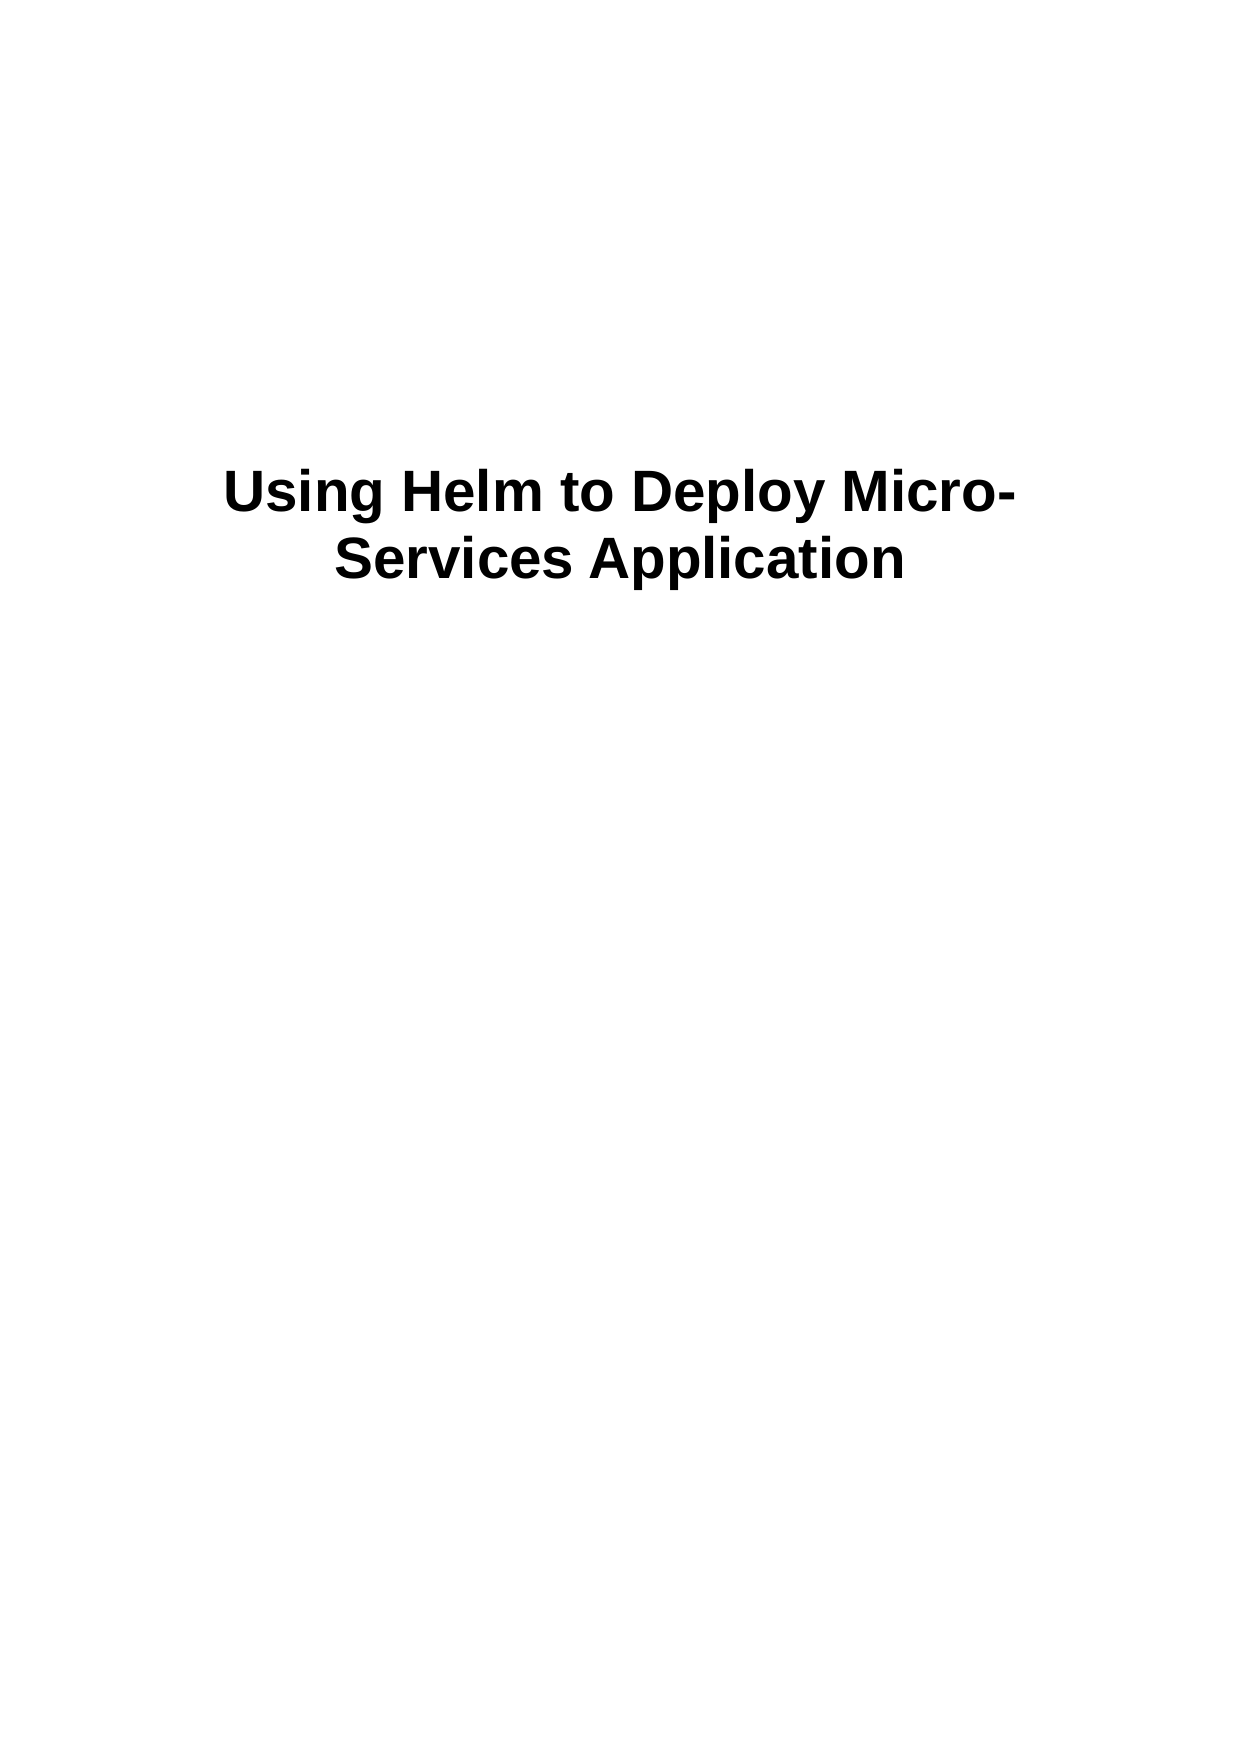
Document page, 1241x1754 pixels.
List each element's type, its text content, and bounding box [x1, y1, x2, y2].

title Using Helm to Deploy Micro-Services Application [118, 457, 1122, 591]
